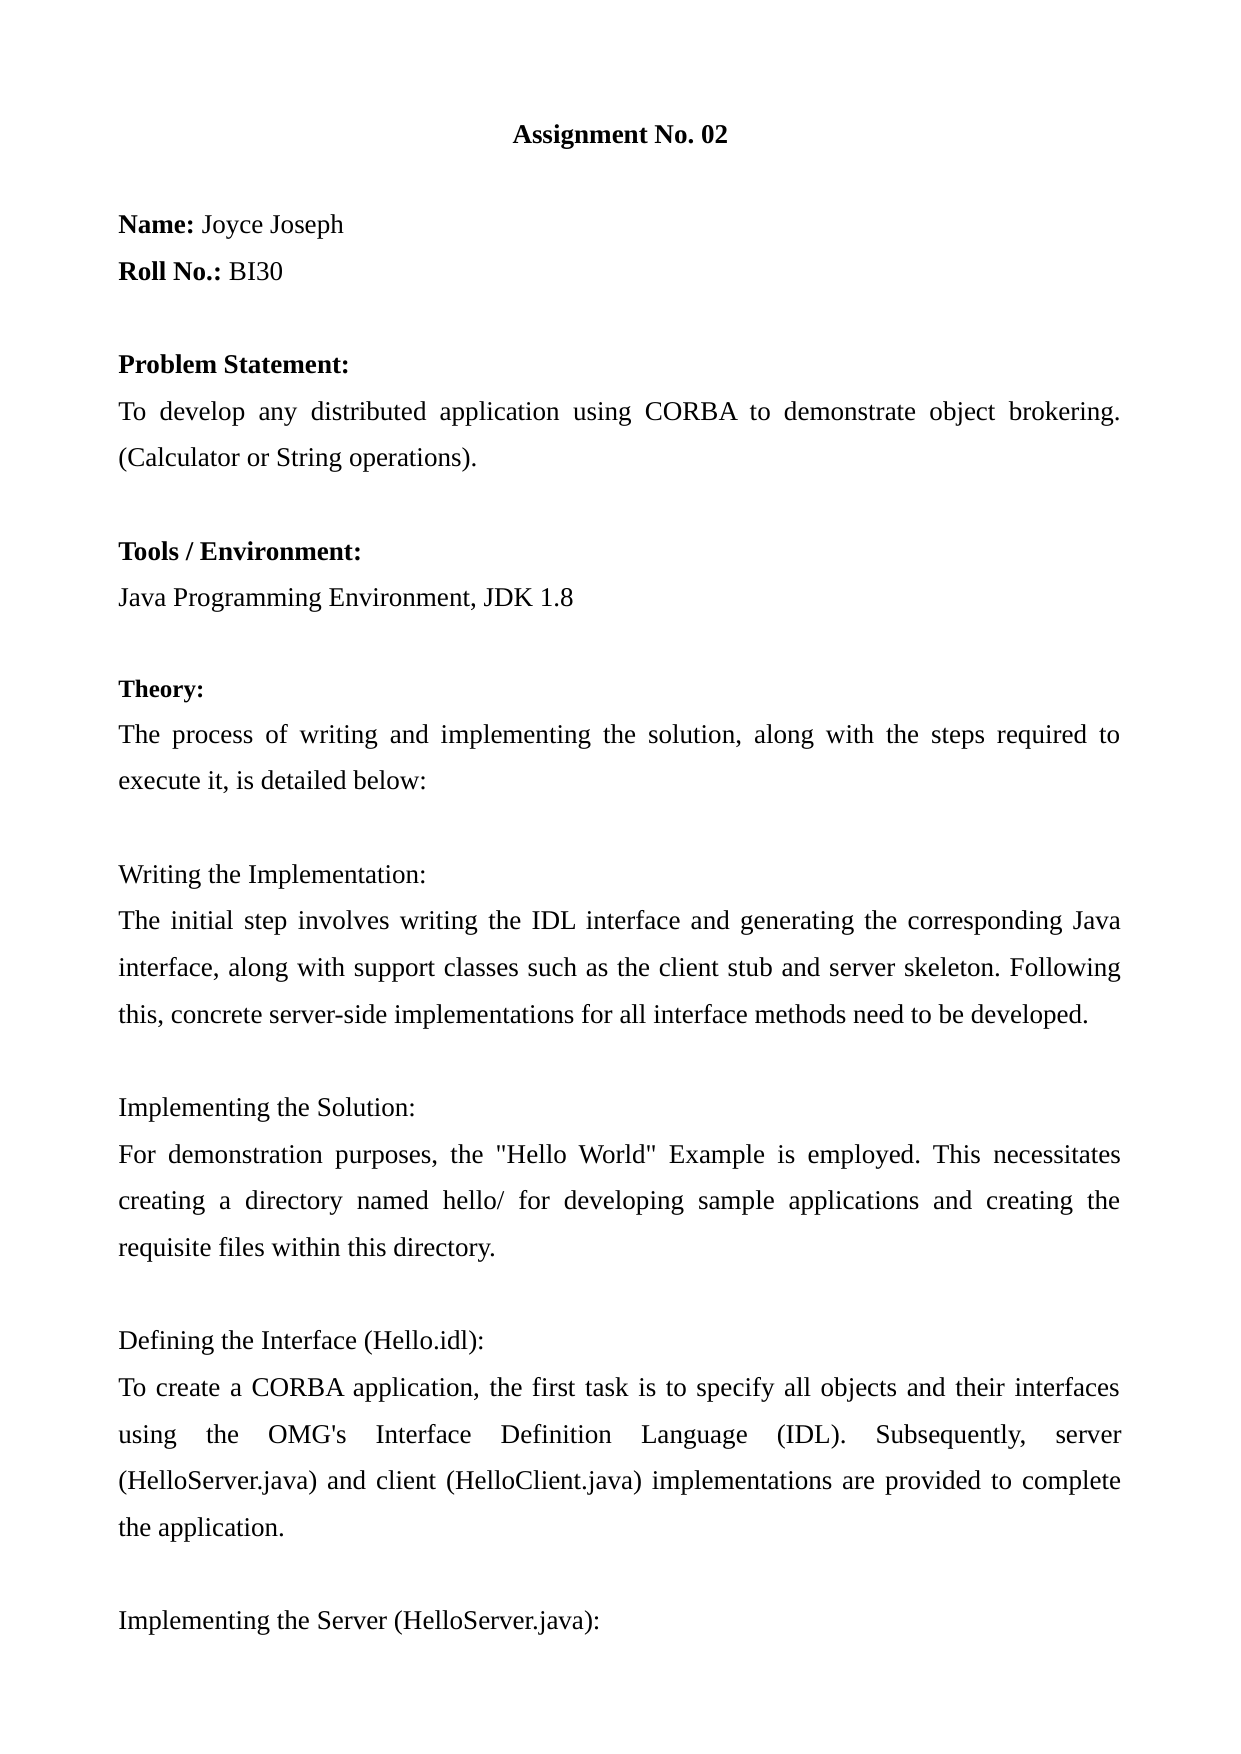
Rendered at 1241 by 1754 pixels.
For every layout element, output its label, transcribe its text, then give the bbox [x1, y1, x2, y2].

text Defining the Interface (Hello.idl): [118, 1324, 1122, 1356]
text Implementing the Solution: [118, 1091, 1122, 1122]
text Implementing the Server (HelloServer.java): [118, 1604, 1122, 1636]
text To create a CORBA application, the first task is to specify all objects and their interfaces using the OMG's Interface Definition Language (IDL). Subsequently, server (HelloServer.java) and client (HelloClient.java) implementations are provided to complete the application. [118, 1371, 1122, 1542]
text Writing the Implementation: [118, 858, 1122, 889]
text The initial step involves writing the IDL interface and generating the corresponding Java interface, along with support classes such as the client stub and server skeleton. Following this, concrete server-side implementations for all interface methods need to be developed. [118, 904, 1122, 1029]
text Java Programming Environment, JDK 1.8 [118, 581, 1122, 612]
text Name: Joyce Joseph [118, 208, 1122, 239]
text The process of writing and implementing the solution, along with the steps required to execute it, is detailed below: [118, 718, 1122, 796]
text Roll No.: BI30 [118, 254, 1122, 286]
text Tools / Environment: [118, 534, 1122, 566]
text Problem Statement: [118, 348, 1122, 379]
text Assignment No. 02 [118, 118, 1122, 149]
text Theory: [118, 674, 1122, 703]
text For demonstration purposes, the "Hello World" Example is employed. This necessitates creating a directory named hello/ for developing sample applications and creating the requisite files within this directory. [118, 1138, 1122, 1262]
text To develop any distributed application using CORBA to demonstrate object brokering. (Calculator or String operations). [118, 394, 1122, 472]
